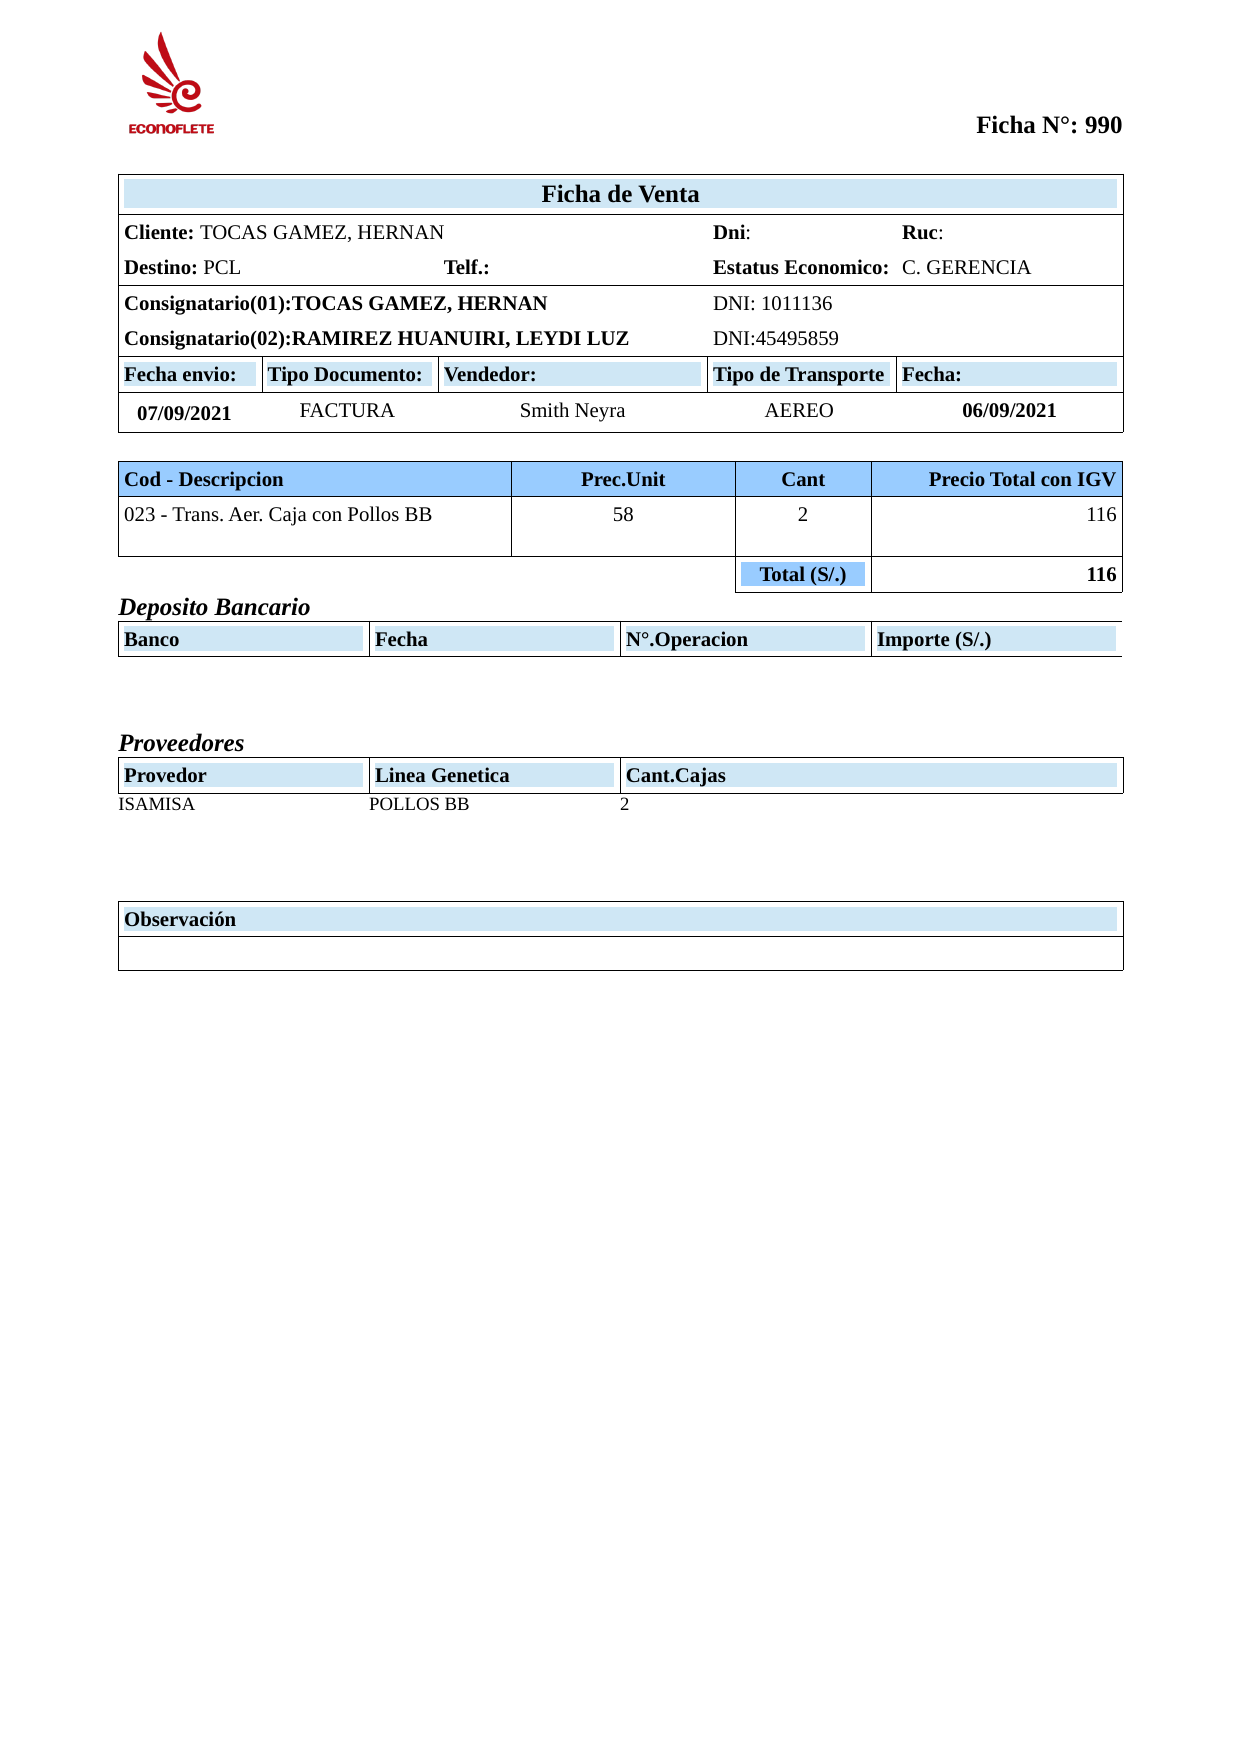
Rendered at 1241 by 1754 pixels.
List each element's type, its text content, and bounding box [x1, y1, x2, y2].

table_header Observación [119, 902, 1123, 936]
table_cell [118, 705, 369, 728]
table_header Fecha [370, 622, 620, 656]
table_cell 116 [872, 557, 1122, 592]
table_cell Cliente: TOCAS GAMEZ, HERNAN [119, 215, 707, 249]
table_cell DNI:45495859 [707, 321, 1123, 356]
table_cell [871, 705, 1122, 728]
table_cell 023 - Trans. Aer. Caja con Pollos BB [119, 497, 511, 556]
table_header Banco [119, 622, 369, 656]
table_cell FACTURA [262, 393, 438, 432]
table_header Prec.Unit [512, 462, 735, 496]
table_cell DNI: 1011136 [707, 286, 1123, 321]
table_header Cod - Descripcion [119, 462, 511, 496]
table_cell [369, 858, 620, 879]
table_cell [871, 657, 1122, 680]
table_cell Telf.: [438, 249, 707, 285]
text Proveedores [118, 728, 1122, 757]
table_cell Fecha: [897, 357, 1123, 392]
table_cell [369, 879, 620, 901]
table_cell Total (S/.) [736, 557, 871, 592]
table_header Precio Total con IGV [872, 462, 1122, 496]
table_cell Dni: [707, 215, 896, 249]
text Deposito Bancario [118, 592, 1122, 621]
table_cell [119, 937, 1123, 969]
table_cell [118, 879, 369, 901]
table_cell [620, 705, 871, 728]
table_cell [511, 557, 735, 592]
table_cell Consignatario(01):TOCAS GAMEZ, HERNAN [119, 286, 707, 321]
table_cell Destino: PCL [119, 249, 438, 285]
table_cell POLLOS BB [369, 794, 620, 814]
table_cell [871, 680, 1122, 704]
table_cell [369, 815, 620, 836]
picture [118, 31, 225, 134]
table_cell [118, 680, 369, 704]
table_cell AEREO [707, 393, 896, 432]
table_header Cant [736, 462, 871, 496]
table_cell 2 [620, 794, 1123, 814]
table_header Ficha de Venta [119, 175, 1123, 214]
table_cell [118, 657, 369, 680]
table_cell Ruc: [896, 215, 1123, 249]
table_header Cant.Cajas [621, 758, 1123, 793]
table_cell [620, 680, 871, 704]
table_cell [118, 858, 369, 879]
table_cell [118, 836, 369, 858]
table_cell [620, 657, 871, 680]
table_cell [369, 705, 620, 728]
table_cell 58 [512, 497, 735, 556]
table_cell [118, 815, 369, 836]
table_cell 07/09/2021 [119, 393, 262, 432]
table_cell 116 [872, 497, 1122, 556]
table_cell [620, 836, 1123, 858]
table_cell Estatus Economico: [707, 249, 896, 285]
table_header N°.Operacion [621, 622, 871, 656]
table_cell [620, 879, 1123, 901]
table_cell [620, 815, 1123, 836]
table_header Linea Genetica [370, 758, 620, 793]
table_cell [620, 858, 1123, 879]
table_cell [369, 680, 620, 704]
table_cell Fecha envio: [119, 357, 262, 392]
table_cell Consignatario(02):RAMIREZ HUANUIRI, LEYDI LUZ [119, 321, 707, 356]
table_header Importe (S/.) [872, 622, 1122, 656]
table_cell C. GERENCIA [896, 249, 1123, 285]
table_cell 06/09/2021 [896, 393, 1123, 432]
table_cell 2 [736, 497, 871, 556]
table_header Provedor [119, 758, 369, 793]
table_cell Tipo Documento: [263, 357, 438, 392]
table_cell [369, 836, 620, 858]
table_cell Smith Neyra [438, 393, 707, 432]
table_cell [369, 657, 620, 680]
table_cell Tipo de Transporte [708, 357, 896, 392]
table_cell ISAMISA [118, 794, 369, 814]
table_cell Vendedor: [439, 357, 707, 392]
table_cell [118, 557, 511, 592]
